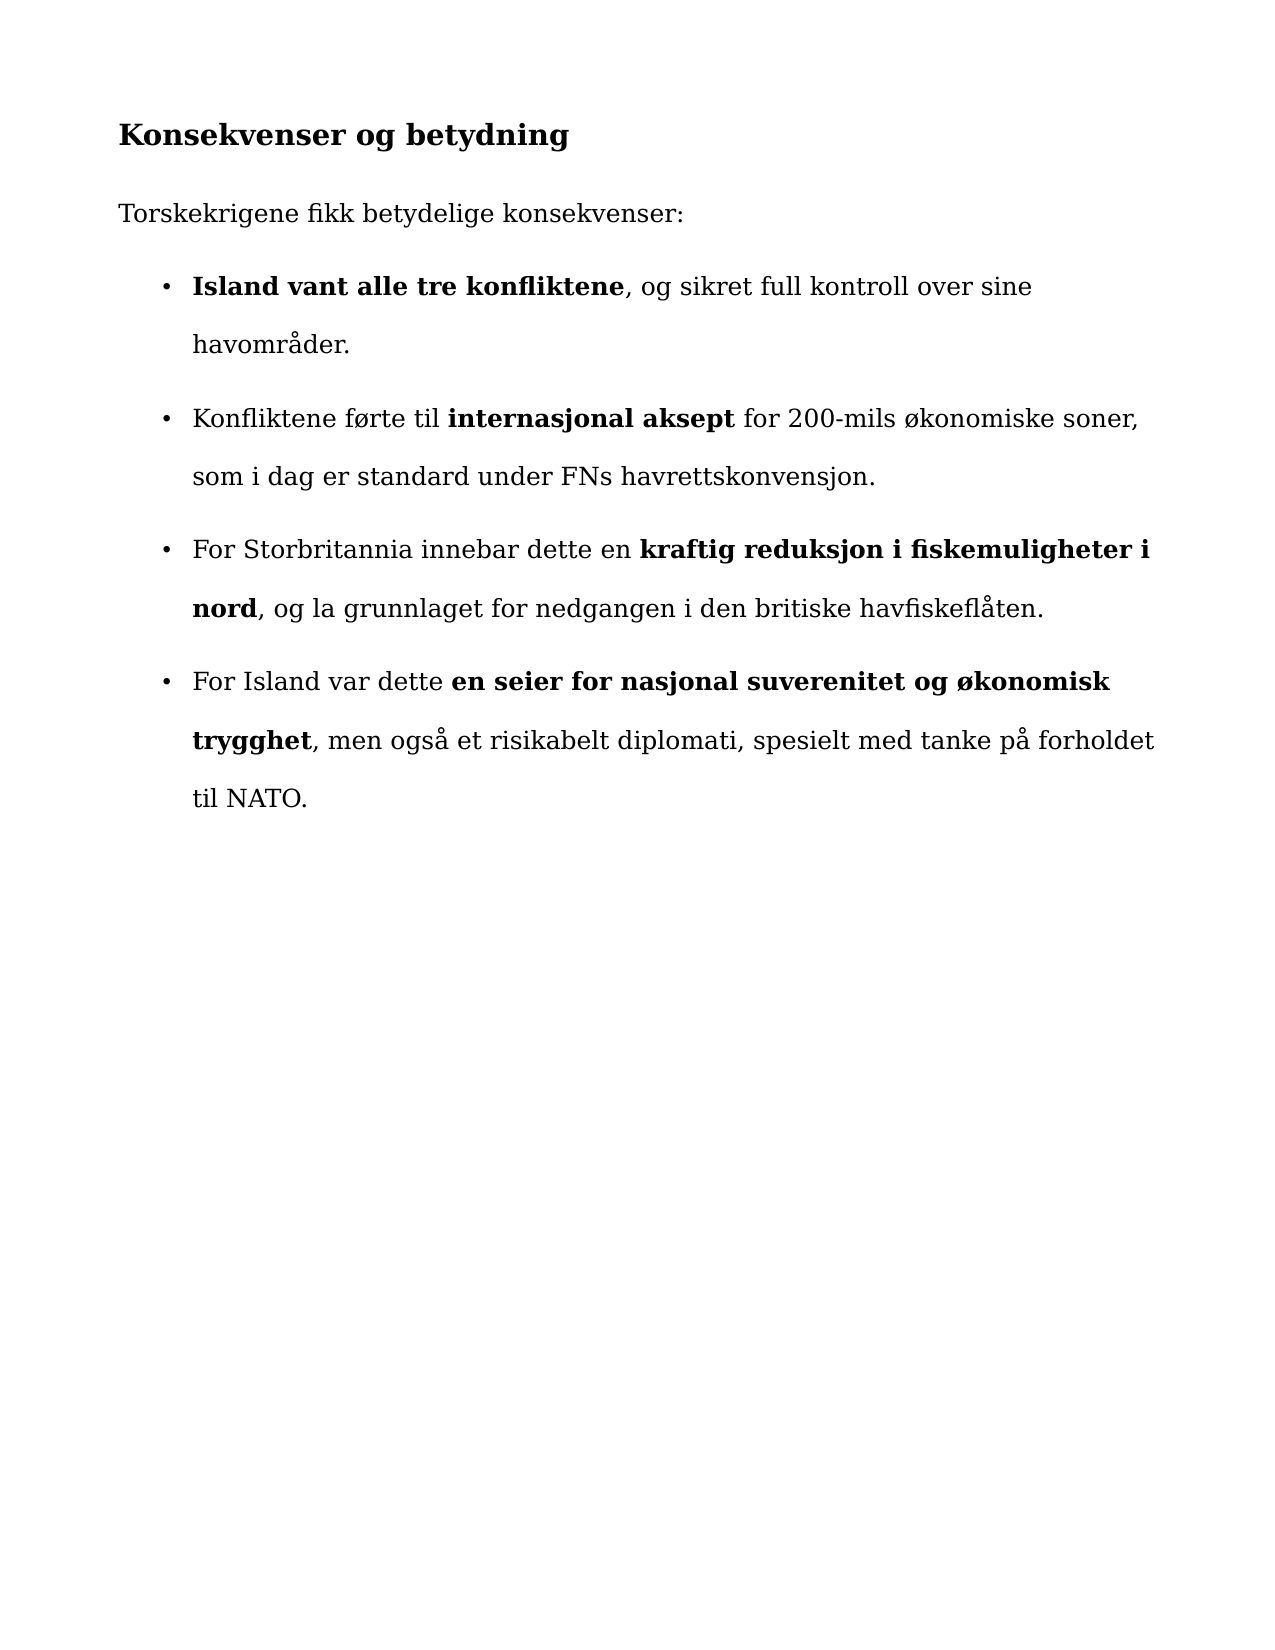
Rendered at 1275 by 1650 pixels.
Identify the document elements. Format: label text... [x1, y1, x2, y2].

list Konfliktene førte til internasjonal aksept for 200-mils økonomiske soner, som i dag er standard under FNs havrettskonvensjon. [162, 403, 1157, 491]
list For Island var dette en seier for nasjonal suverenitet og økonomisk trygghet, men også et risikabelt diplomati, spesielt med tanke på forholdet til NATO. [162, 667, 1157, 813]
list For Storbritannia innebar dette en kraftig reduksjon i fiskemuligheter i nord, og la grunnlaget for nedgangen i den britiske havfiskeflåten. [162, 535, 1157, 623]
list Island vant alle tre konfliktene, og sikret full kontroll over sine havområder. [162, 272, 1157, 360]
text Torskekrigene fikk betydelige konsekvenser: [118, 199, 1157, 228]
subtitle Konsekvenser og betydning [118, 118, 1157, 152]
